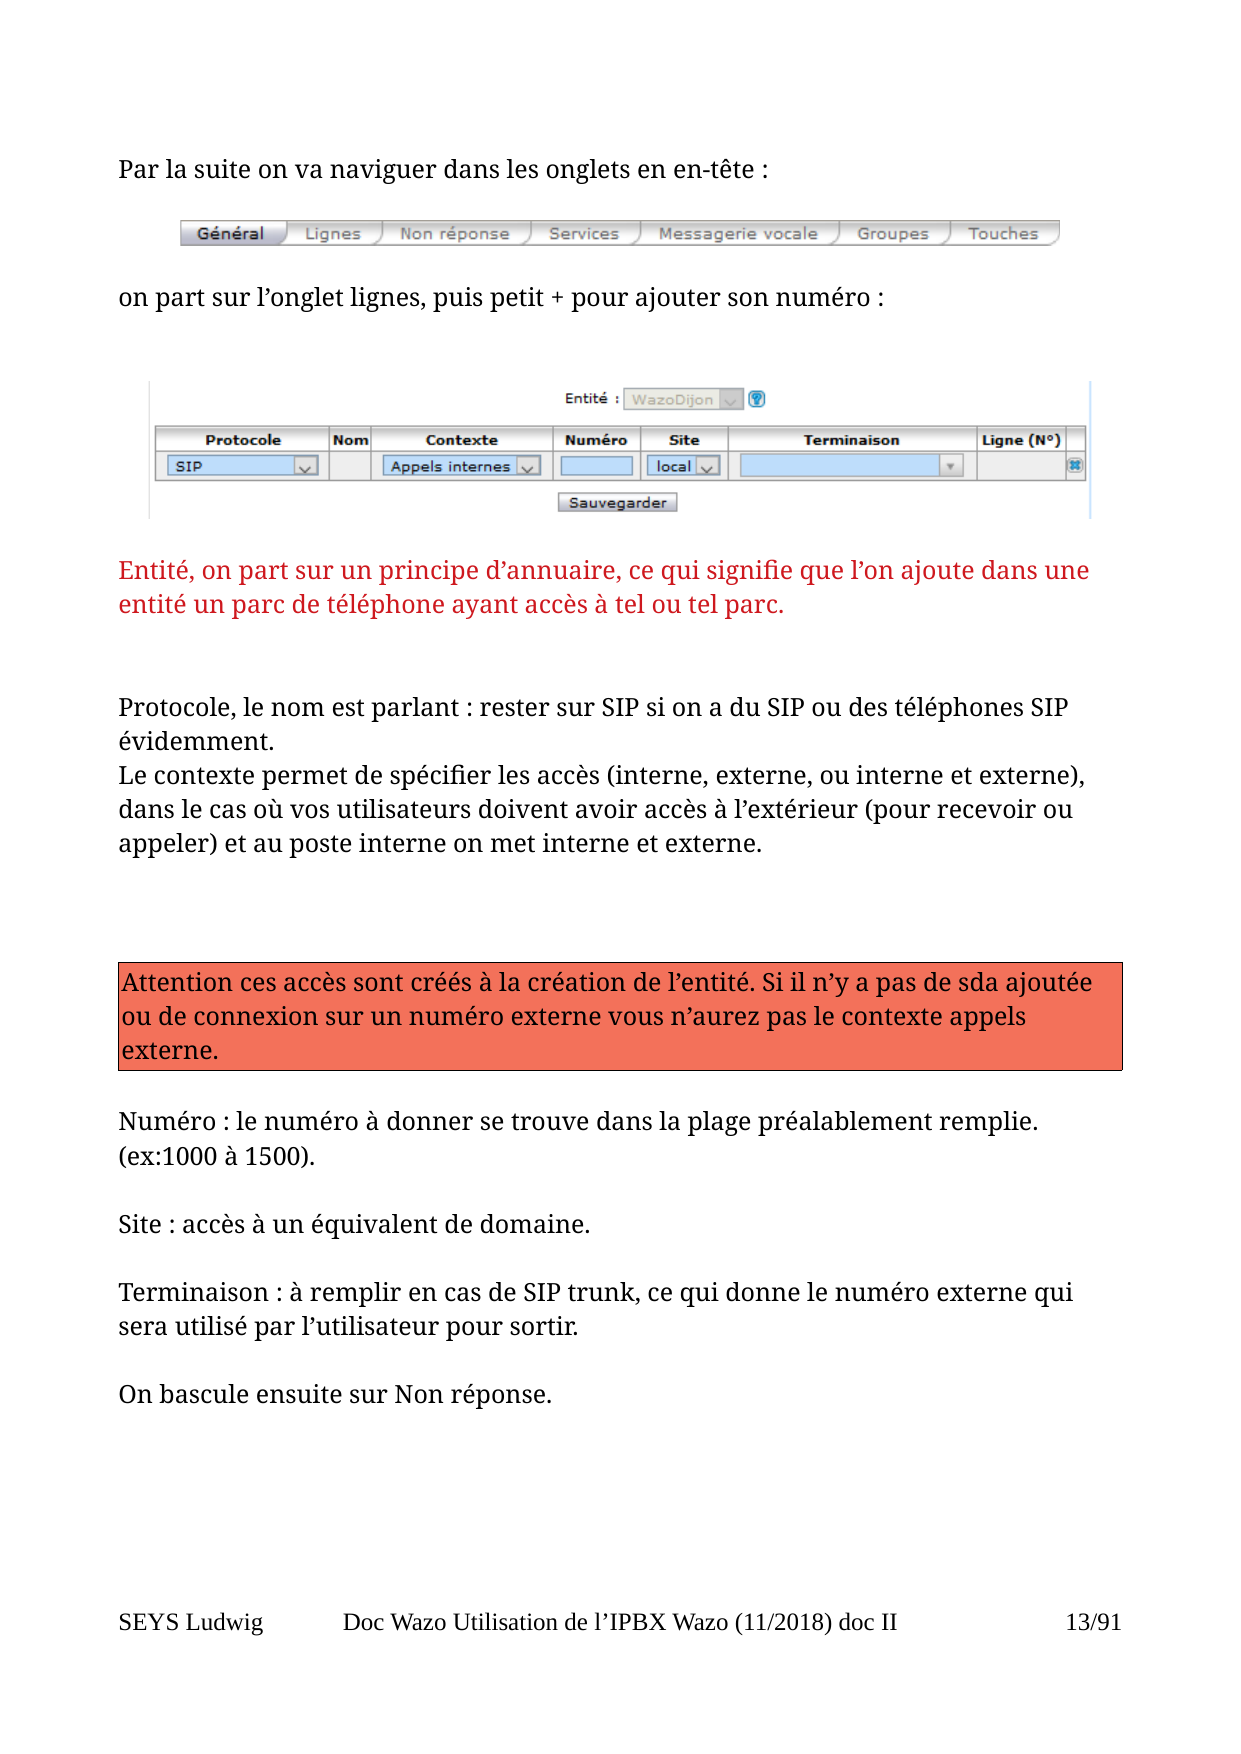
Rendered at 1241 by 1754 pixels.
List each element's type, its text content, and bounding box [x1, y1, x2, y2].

text Protocole, le nom est parlant : rester sur SIP si on a du SIP ou des téléphones SIP évidemment. [118, 689, 1122, 757]
text Numéro : le numéro à donner se trouve dans la plage préalablement remplie. (ex:1000 à 1500). [118, 1104, 1122, 1172]
text Par la suite on va naviguer dans les onglets en en-tête : [118, 152, 1122, 186]
text On bascule ensuite sur Non réponse. [118, 1377, 1122, 1411]
text Le contexte permet de spécifier les accès (interne, externe, ou interne et externe), dans le cas où vos utilisateurs doivent avoir accès à l’extérieur (pour recevoir ou appeler) et au poste interne on met interne et externe. [118, 757, 1122, 859]
picture [180, 220, 1060, 246]
text Terminaison : à remplir en cas de SIP trunk, ce qui donne le numéro externe qui sera utilisé par l’utilisateur pour sortir. [118, 1274, 1122, 1342]
text Site : accès à un équivalent de domaine. [118, 1206, 1122, 1240]
text Attention ces accès sont créés à la création de l’entité. Si il n’y a pas de sda ajoutée ou de connexion sur un numéro externe vous n’aurez pas le contexte appels externe. [119, 963, 1122, 1070]
picture [148, 381, 1092, 519]
text on part sur l’onglet lignes, puis petit + pour ajouter son numéro : [118, 279, 1122, 313]
text Entité, on part sur un principe d’annuaire, ce qui signifie que l’on ajoute dans une entité un parc de téléphone ayant accès à tel ou tel parc. [118, 553, 1122, 621]
